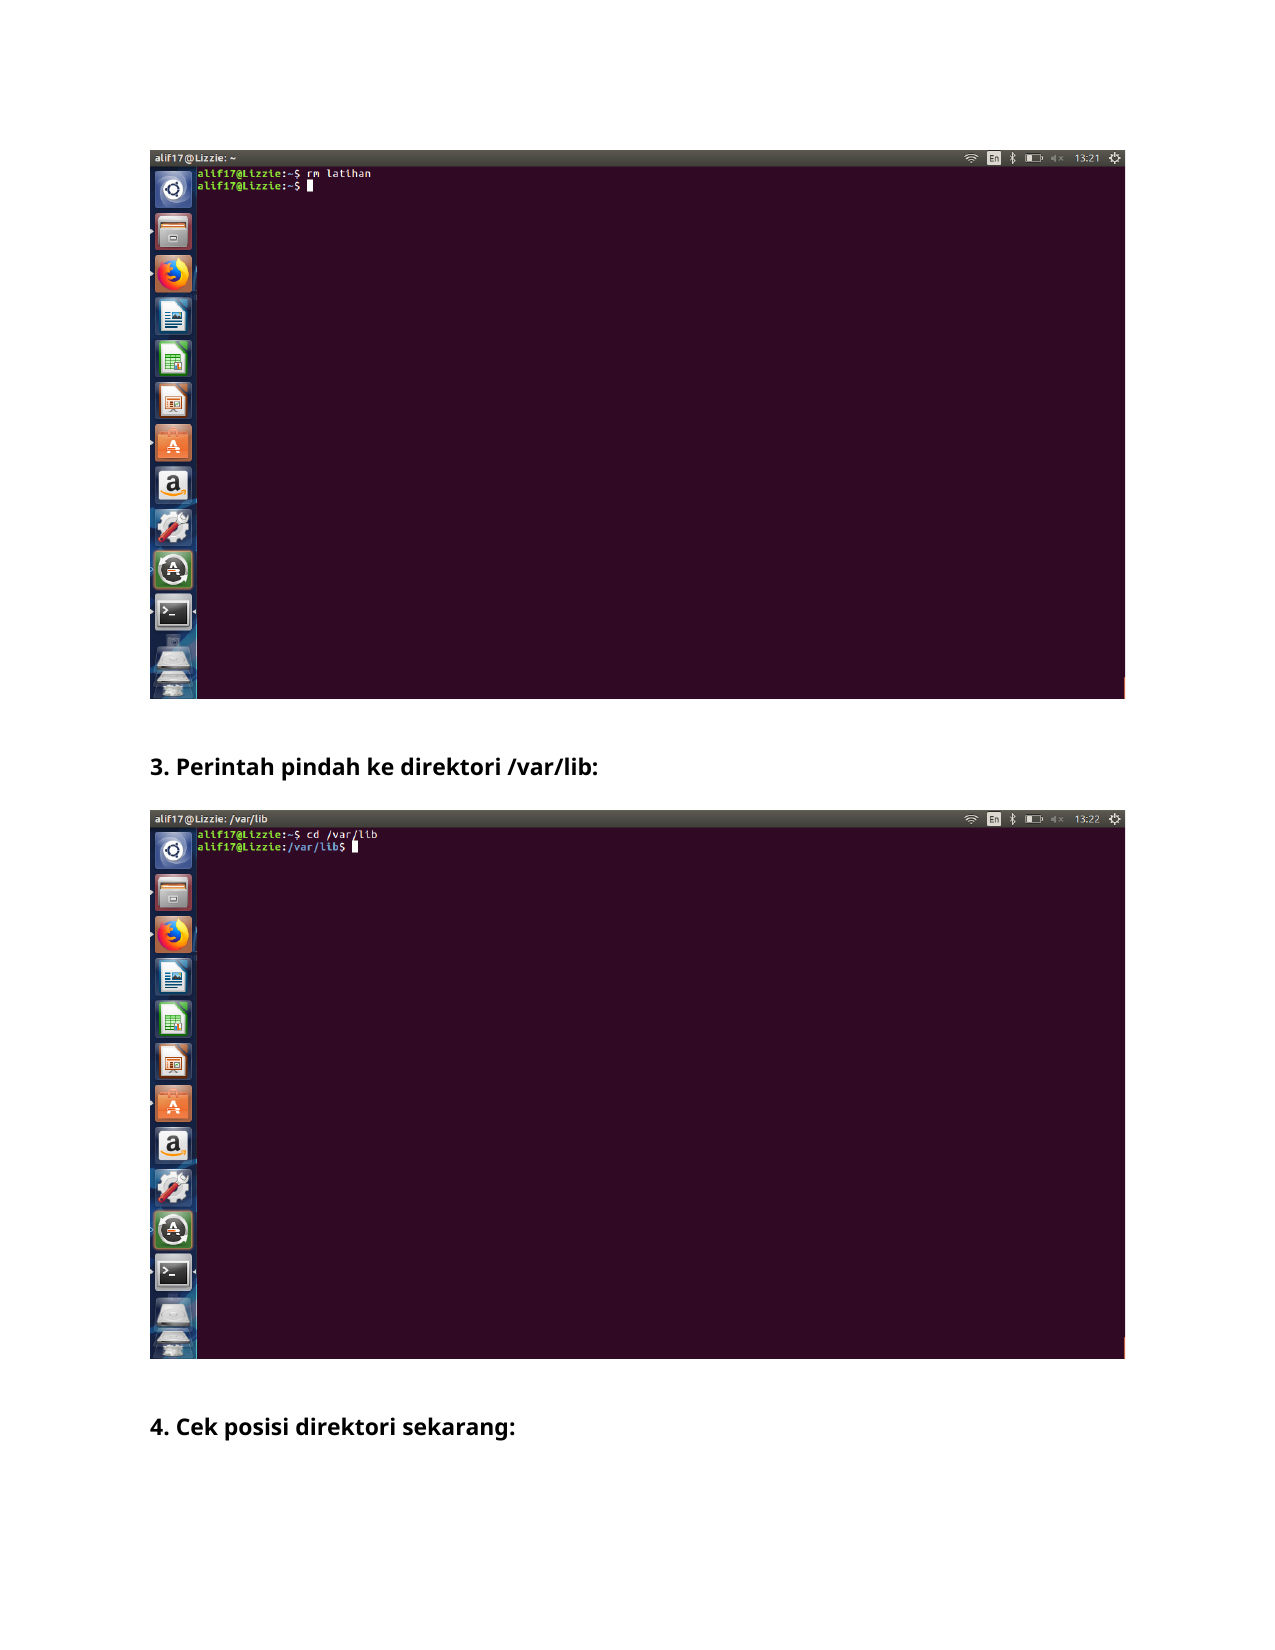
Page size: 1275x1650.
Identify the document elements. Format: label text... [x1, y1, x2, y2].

text 4. Cek posisi direktori sekarang: [150, 1411, 1125, 1442]
picture [150, 810, 1125, 1359]
picture [150, 150, 1125, 699]
text 3. Perintah pindah ke direktori /var/lib: [150, 751, 1125, 782]
